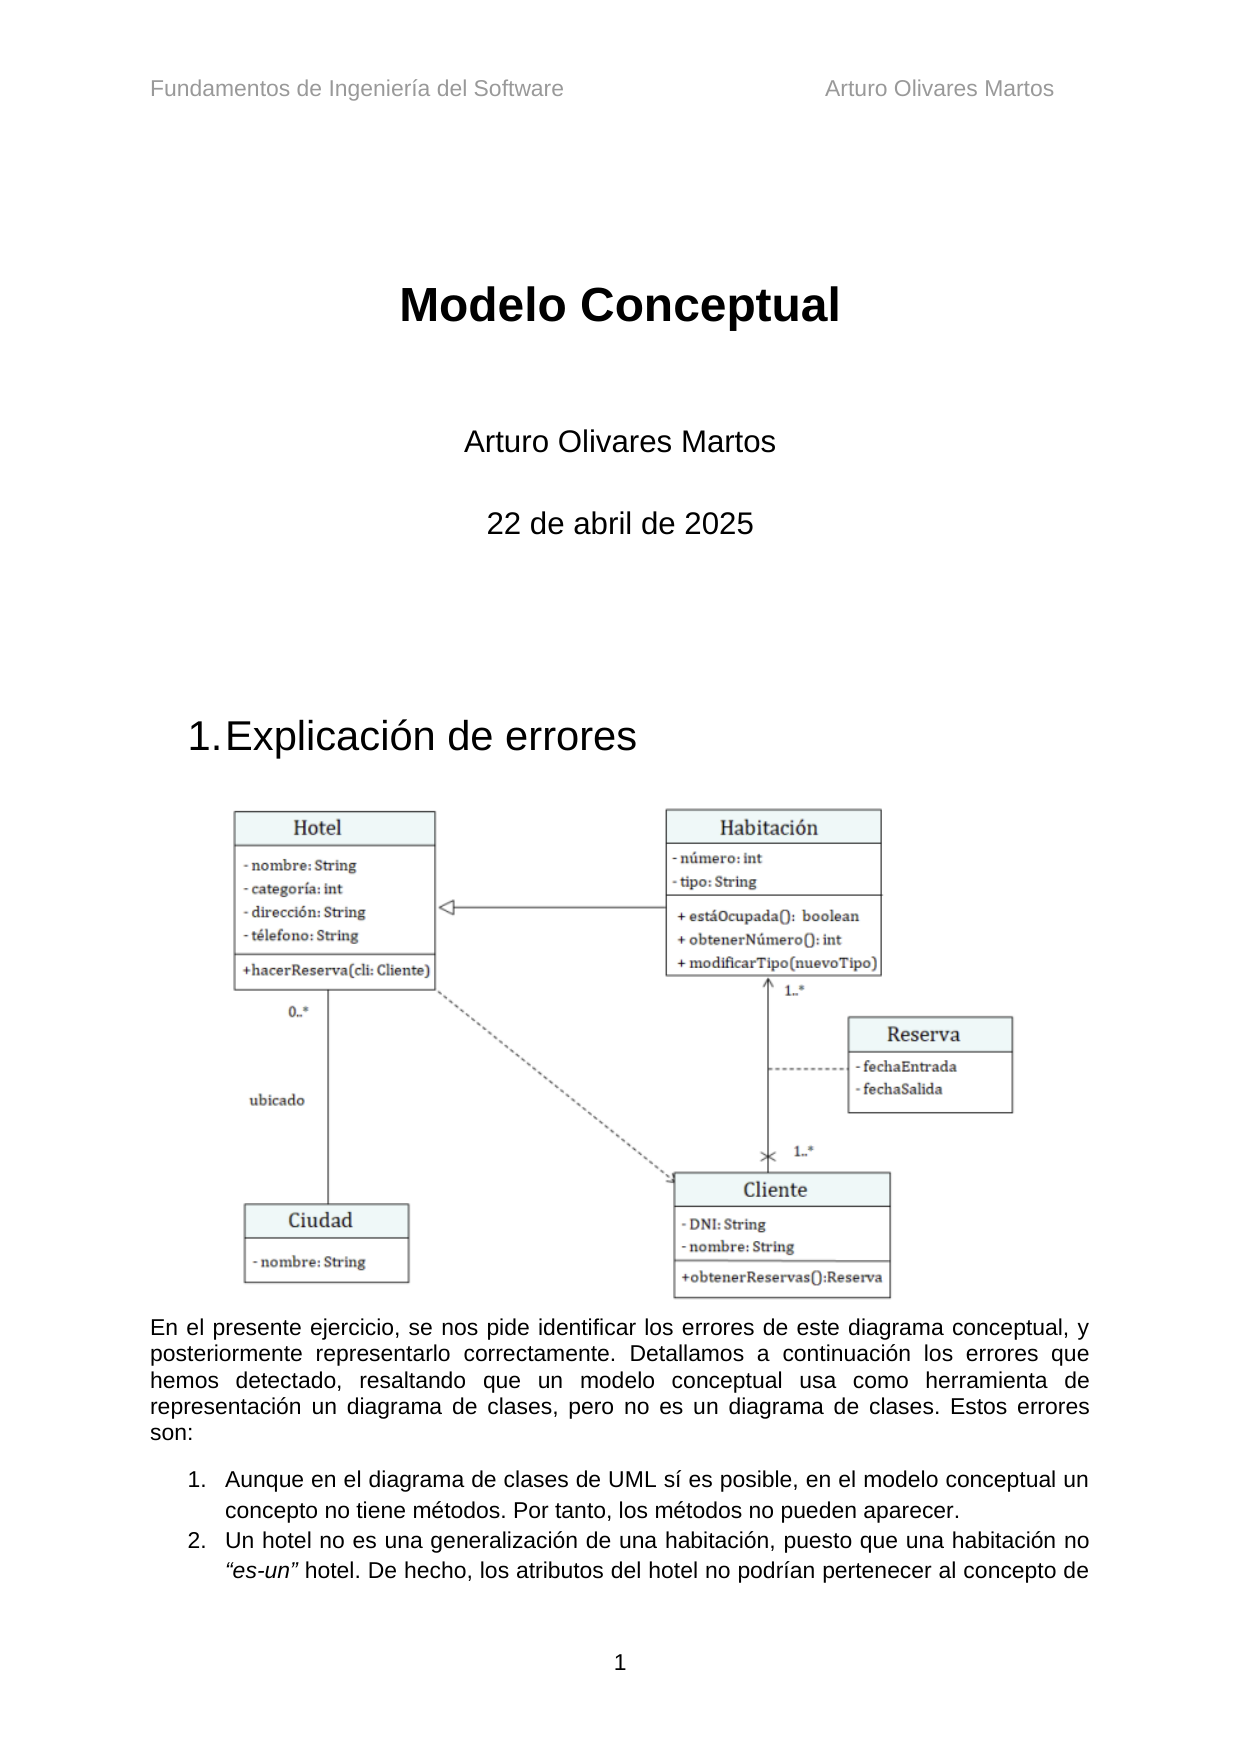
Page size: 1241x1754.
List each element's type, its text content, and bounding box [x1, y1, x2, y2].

picture [222, 801, 1018, 1302]
list Aunque en el diagrama de clases de UML sí es posible, en el modelo conceptual un concepto no tiene métodos. Por tanto, los métodos no pueden aparecer. [187, 1466, 1090, 1523]
list Un hotel no es una generalización de una habitación, puesto que una habitación no “es-un” hotel. De hecho, los atributos del hotel no podrían pertenecer al concepto de [187, 1527, 1090, 1583]
title Modelo Conceptual [150, 277, 1090, 332]
subtitle Explicación de errores [187, 712, 1090, 760]
text Arturo Olivares Martos [150, 423, 1090, 458]
text 22 de abril de 2025 [150, 505, 1090, 541]
subtitle En el presente ejercicio, se nos pide identificar los errores de este diagrama conceptual, y posteriormente representarlo correctamente. Detallamos a continuación los errores que hemos detectado, resaltando que un modelo conceptual usa como herramienta de representación un diagrama de clases, pero no es un diagrama de clases. Estos errores son: [150, 1314, 1090, 1446]
